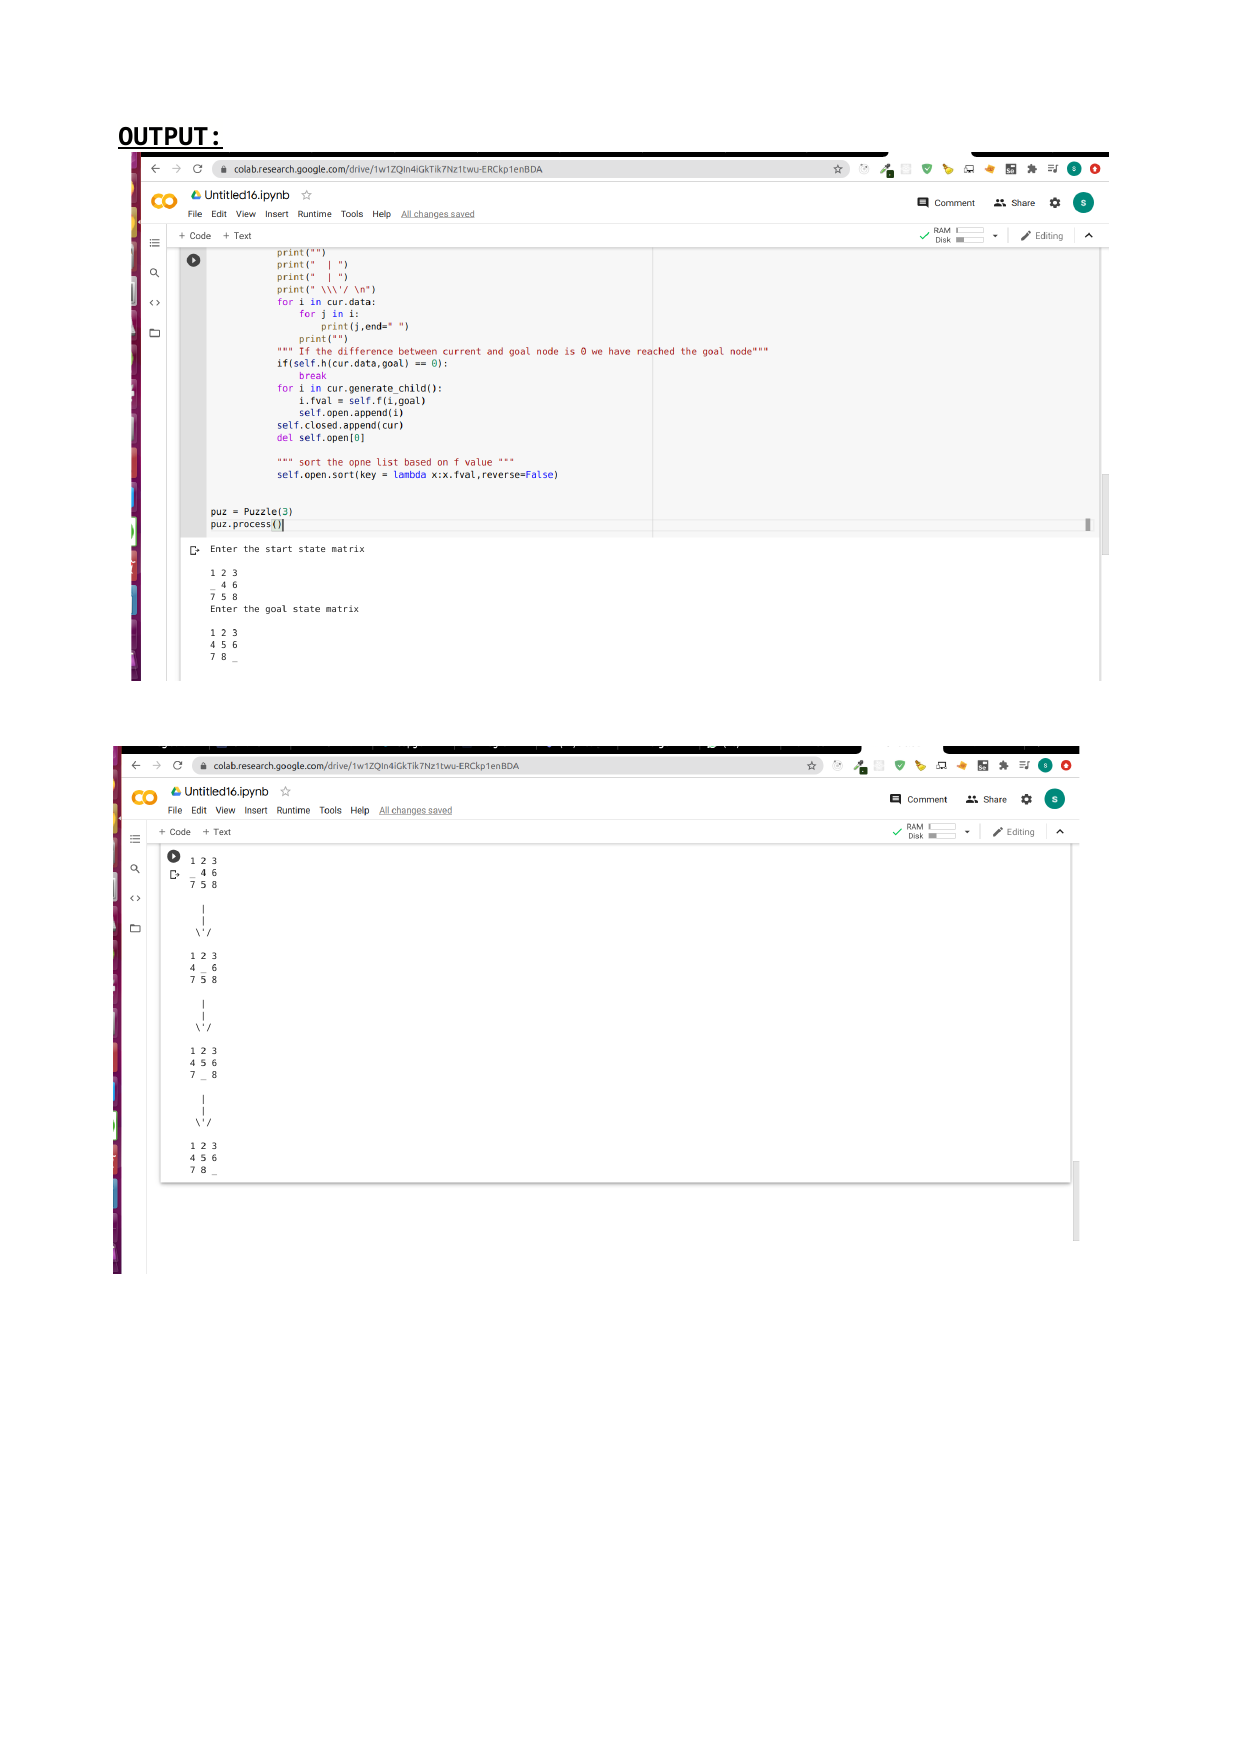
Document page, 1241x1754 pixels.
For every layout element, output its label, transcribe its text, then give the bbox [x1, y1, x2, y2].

picture [131, 152, 1109, 681]
picture [113, 746, 1080, 1274]
text OUTPUT: [118, 118, 1122, 152]
